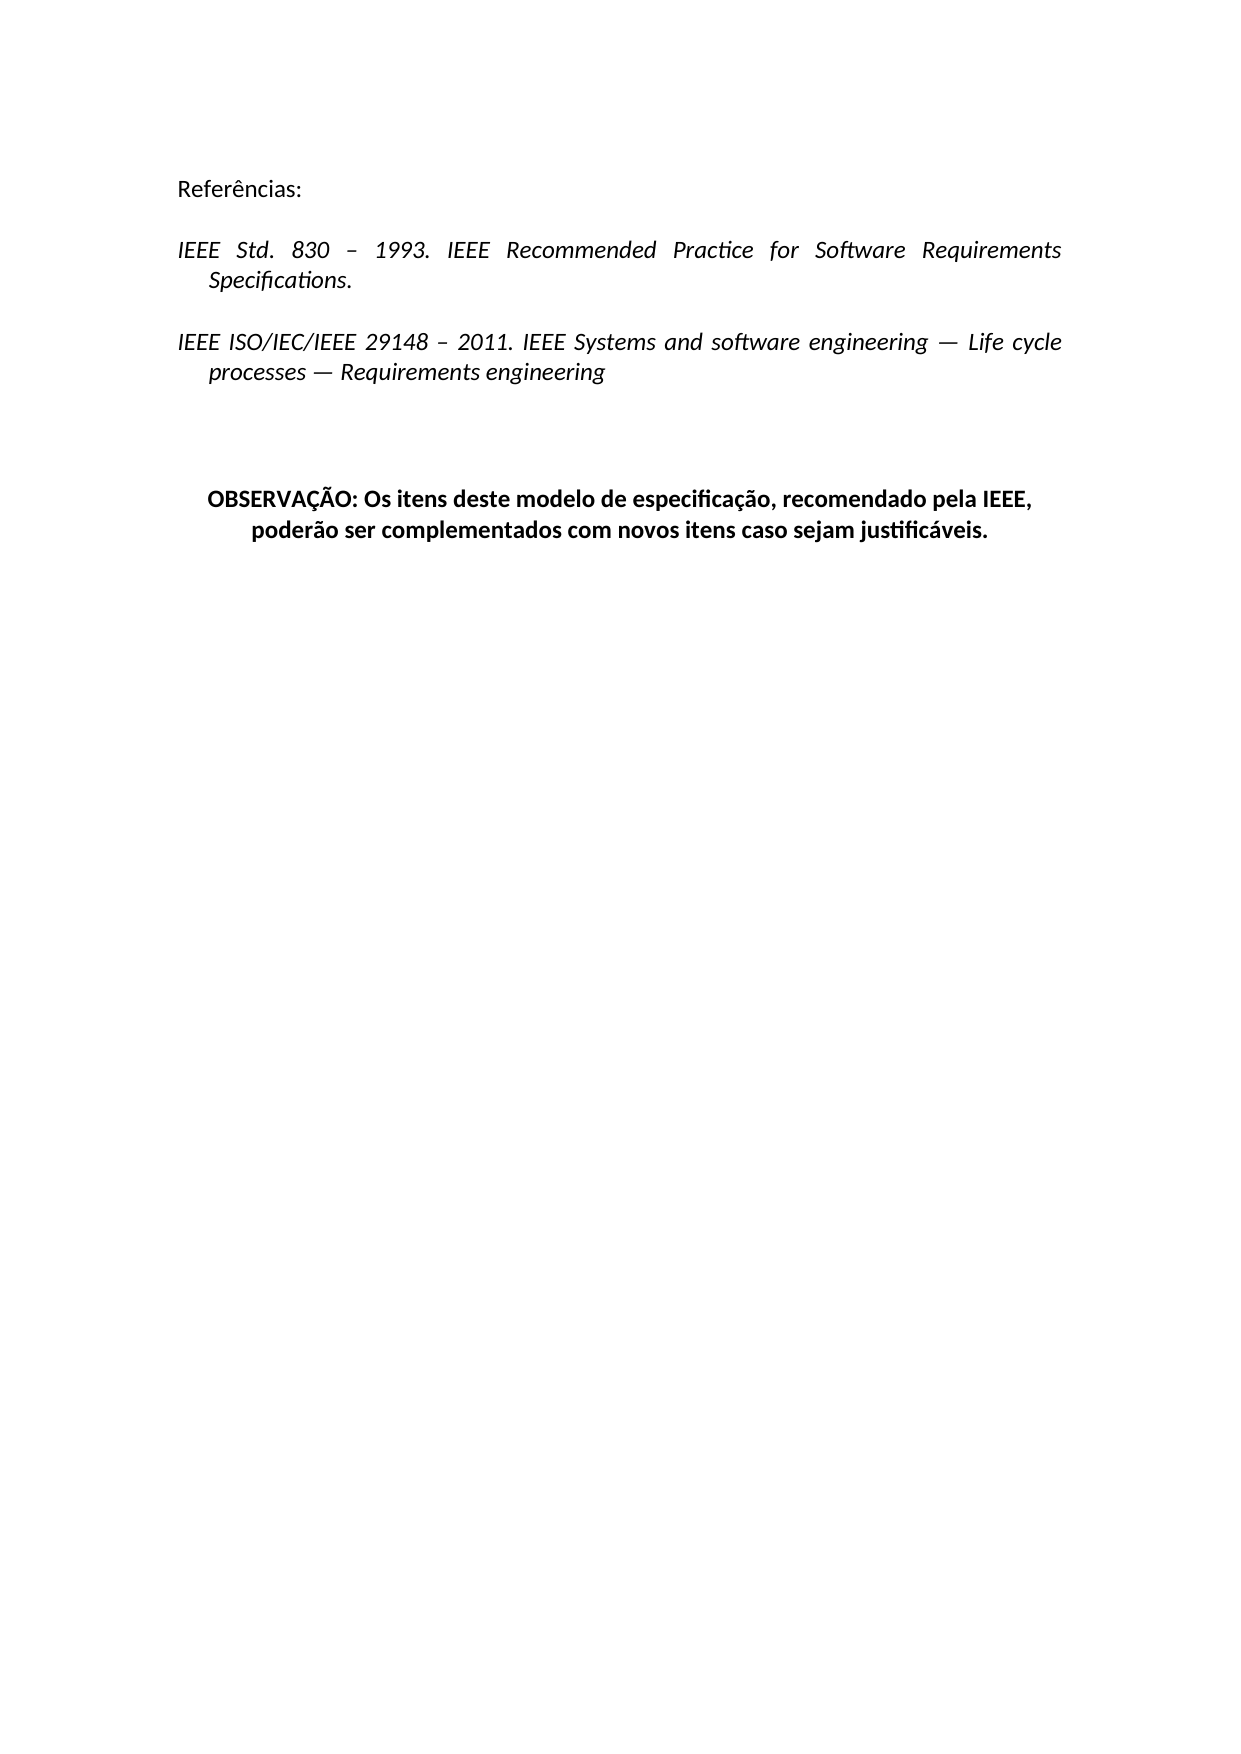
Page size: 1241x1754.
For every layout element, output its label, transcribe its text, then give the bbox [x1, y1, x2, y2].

text OBSERVAÇÃO: Os itens deste modelo de especificação, recomendado pela IEEE, poderão ser complementados com novos itens caso sejam justificáveis. [177, 483, 1063, 544]
title IEEE Std. 830 – 1993. IEEE Recommended Practice for Software Requirements Specifications. [177, 234, 1063, 295]
title Referências: [177, 173, 1063, 203]
title IEEE ISO/IEC/IEEE 29148 – 2011. IEEE Systems and software engineering — Life cycle processes — Requirements engineering [177, 326, 1063, 387]
